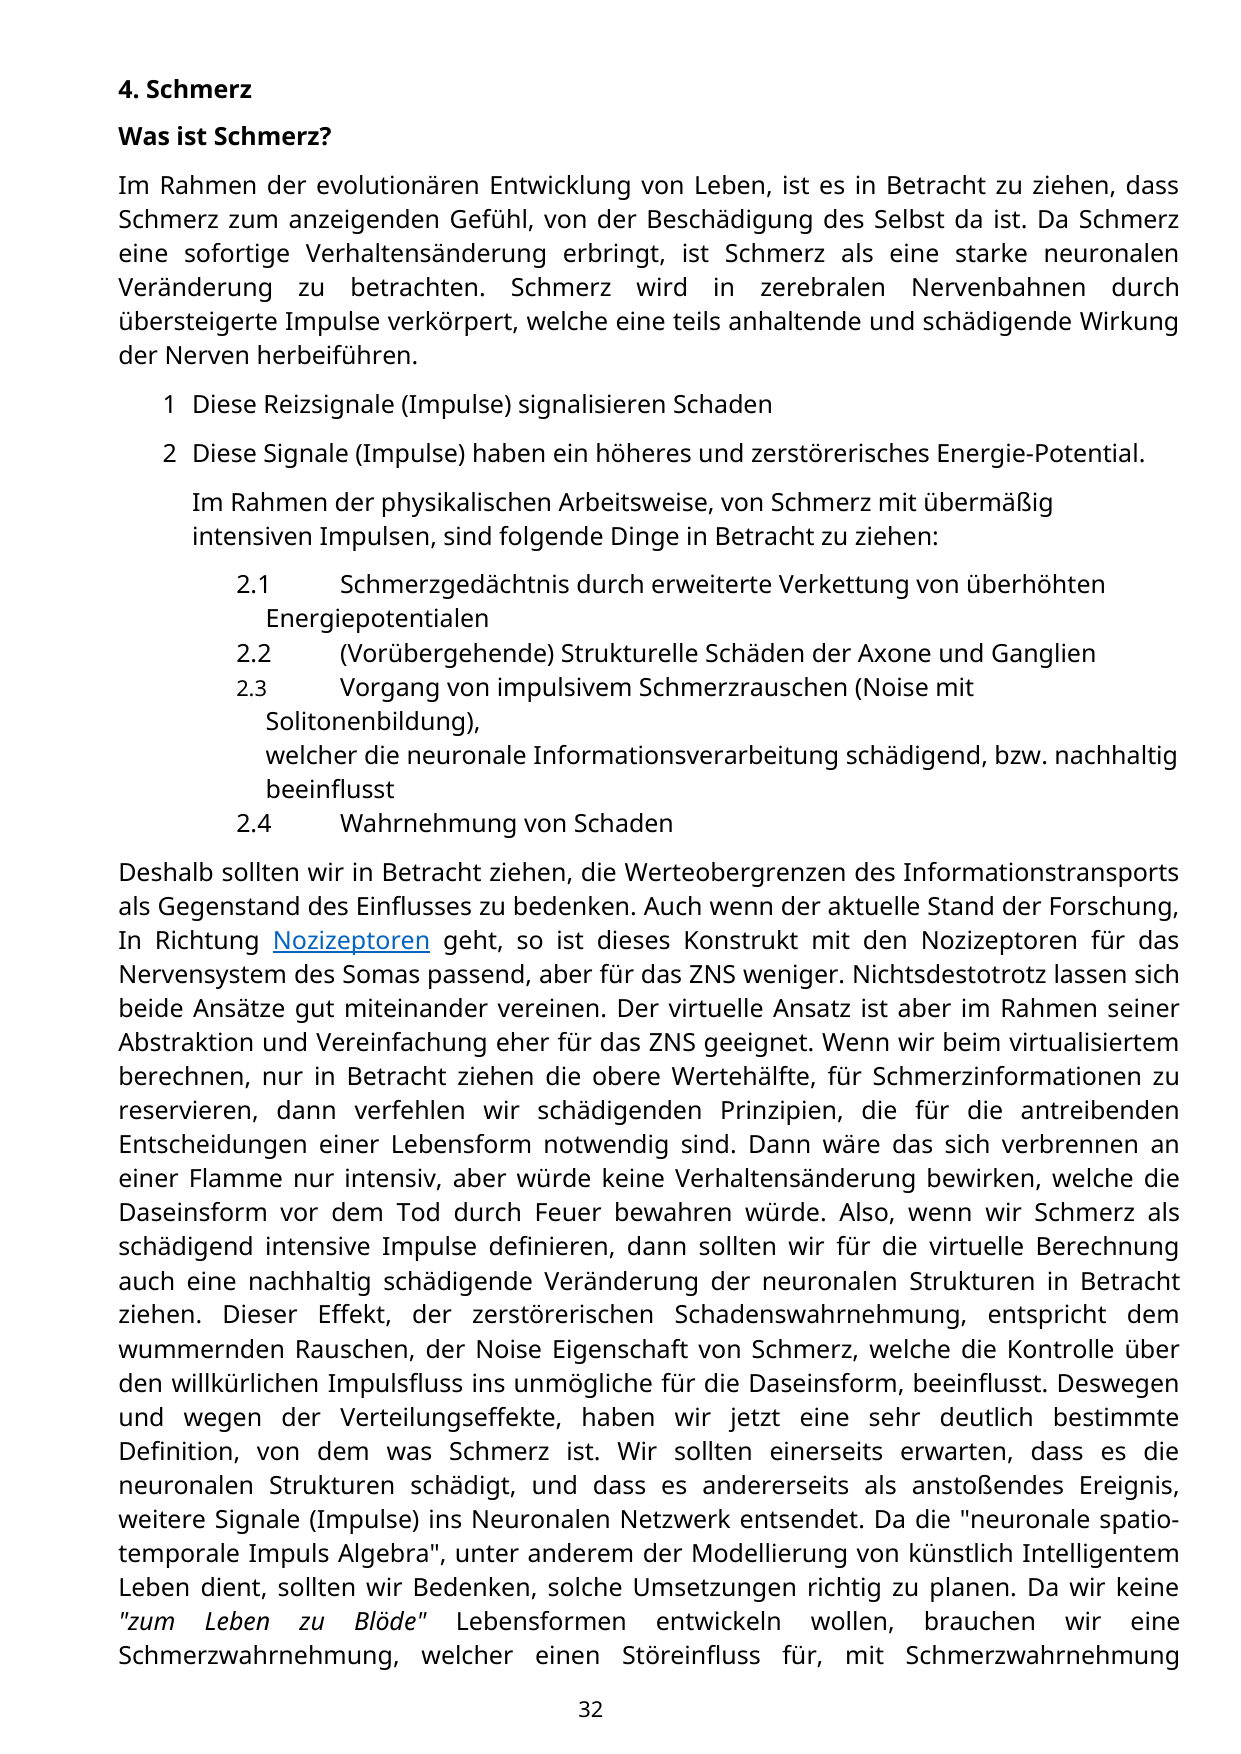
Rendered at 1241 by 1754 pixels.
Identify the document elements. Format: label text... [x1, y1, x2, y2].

list Diese Signale (Impulse) haben ein höheres und zerstörerisches Energie-Potential. [162, 435, 1181, 469]
text Deshalb sollten wir in Betracht ziehen, die Werteobergrenzen des Informationstransports als Gegenstand des Einflusses zu bedenken. Auch wenn der aktuelle Stand der Forschung, In Richtung Nozizeptoren geht, so ist dieses Konstrukt mit den Nozizeptoren für das Nervensystem des Somas passend, aber für das ZNS weniger. Nichtsdestotrotz lassen sich beide Ansätze gut miteinander vereinen. Der virtuelle Ansatz ist aber im Rahmen seiner Abstraktion und Vereinfachung eher für das ZNS geeignet. Wenn wir beim virtualisiertem berechnen, nur in Betracht ziehen die obere Wertehälfte, für Schmerzinformationen zu reservieren, dann verfehlen wir schädigenden Prinzipien, die für die antreibenden Entscheidungen einer Lebensform notwendig sind. Dann wäre das sich verbrennen an einer Flamme nur intensiv, aber würde keine Verhaltensänderung bewirken, welche die Daseinsform vor dem Tod durch Feuer bewahren würde. Also, wenn wir Schmerz als schädigend intensive Impulse definieren, dann sollten wir für die virtuelle Berechnung auch eine nachhaltig schädigende Veränderung der neuronalen Strukturen in Betracht ziehen. Dieser Effekt, der zerstörerischen Schadenswahrnehmung, entspricht dem wummernden Rauschen, der Noise Eigenschaft von Schmerz, welche die Kontrolle über den willkürlichen Impulsfluss ins unmögliche für die Daseinsform, beeinflusst. Deswegen und wegen der Verteilungseffekte, haben wir jetzt eine sehr deutlich bestimmte Definition, von dem was Schmerz ist. Wir sollten einerseits erwarten, dass es die neuronalen Strukturen schädigt, und dass es andererseits als anstoßendes Ereignis, weitere Signale (Impulse) ins Neuronalen Netzwerk entsendet. Da die "neuronale spatio-temporale Impuls Algebra", unter anderem der Modellierung von künstlich Intelligentem Leben dient, sollten wir Bedenken, solche Umsetzungen richtig zu planen. Da wir keine "zum Leben zu Blöde" Lebensformen entwickeln wollen, brauchen wir eine Schmerzwahrnehmung, welcher einen Störeinfluss für, mit Schmerzwahrnehmung [118, 854, 1181, 1672]
subtitle 4. Schmerz [118, 72, 1181, 106]
text Was ist Schmerz? [118, 118, 1181, 152]
list Schmerzgedächtnis durch erweiterte Verkettung von überhöhten Energiepotentialen [236, 567, 1181, 635]
text Im Rahmen der physikalischen Arbeitsweise, von Schmerz mit übermäßig intensiven Impulsen, sind folgende Dinge in Betracht zu ziehen: [192, 484, 1181, 552]
text Im Rahmen der evolutionären Entwicklung von Leben, ist es in Betracht zu ziehen, dass Schmerz zum anzeigenden Gefühl, von der Beschädigung des Selbst da ist. Da Schmerz eine sofortige Verhaltensänderung erbringt, ist Schmerz als eine starke neuronalen Veränderung zu betrachten. Schmerz wird in zerebralen Nervenbahnen durch übersteigerte Impulse verkörpert, welche eine teils anhaltende und schädigende Wirkung der Nerven herbeiführen. [118, 167, 1181, 372]
list (Vorübergehende) Strukturelle Schäden der Axone und Ganglien [236, 635, 1181, 669]
list Vorgang von impulsivem Schmerzrauschen (Noise mit Solitonenbildung), welcher die neuronale Informationsverarbeitung schädigend, bzw. nachhaltig beeinflusst [236, 669, 1181, 806]
list Wahrnehmung von Schaden [236, 806, 1181, 839]
list Diese Reizsignale (Impulse) signalisieren Schaden [162, 386, 1181, 421]
